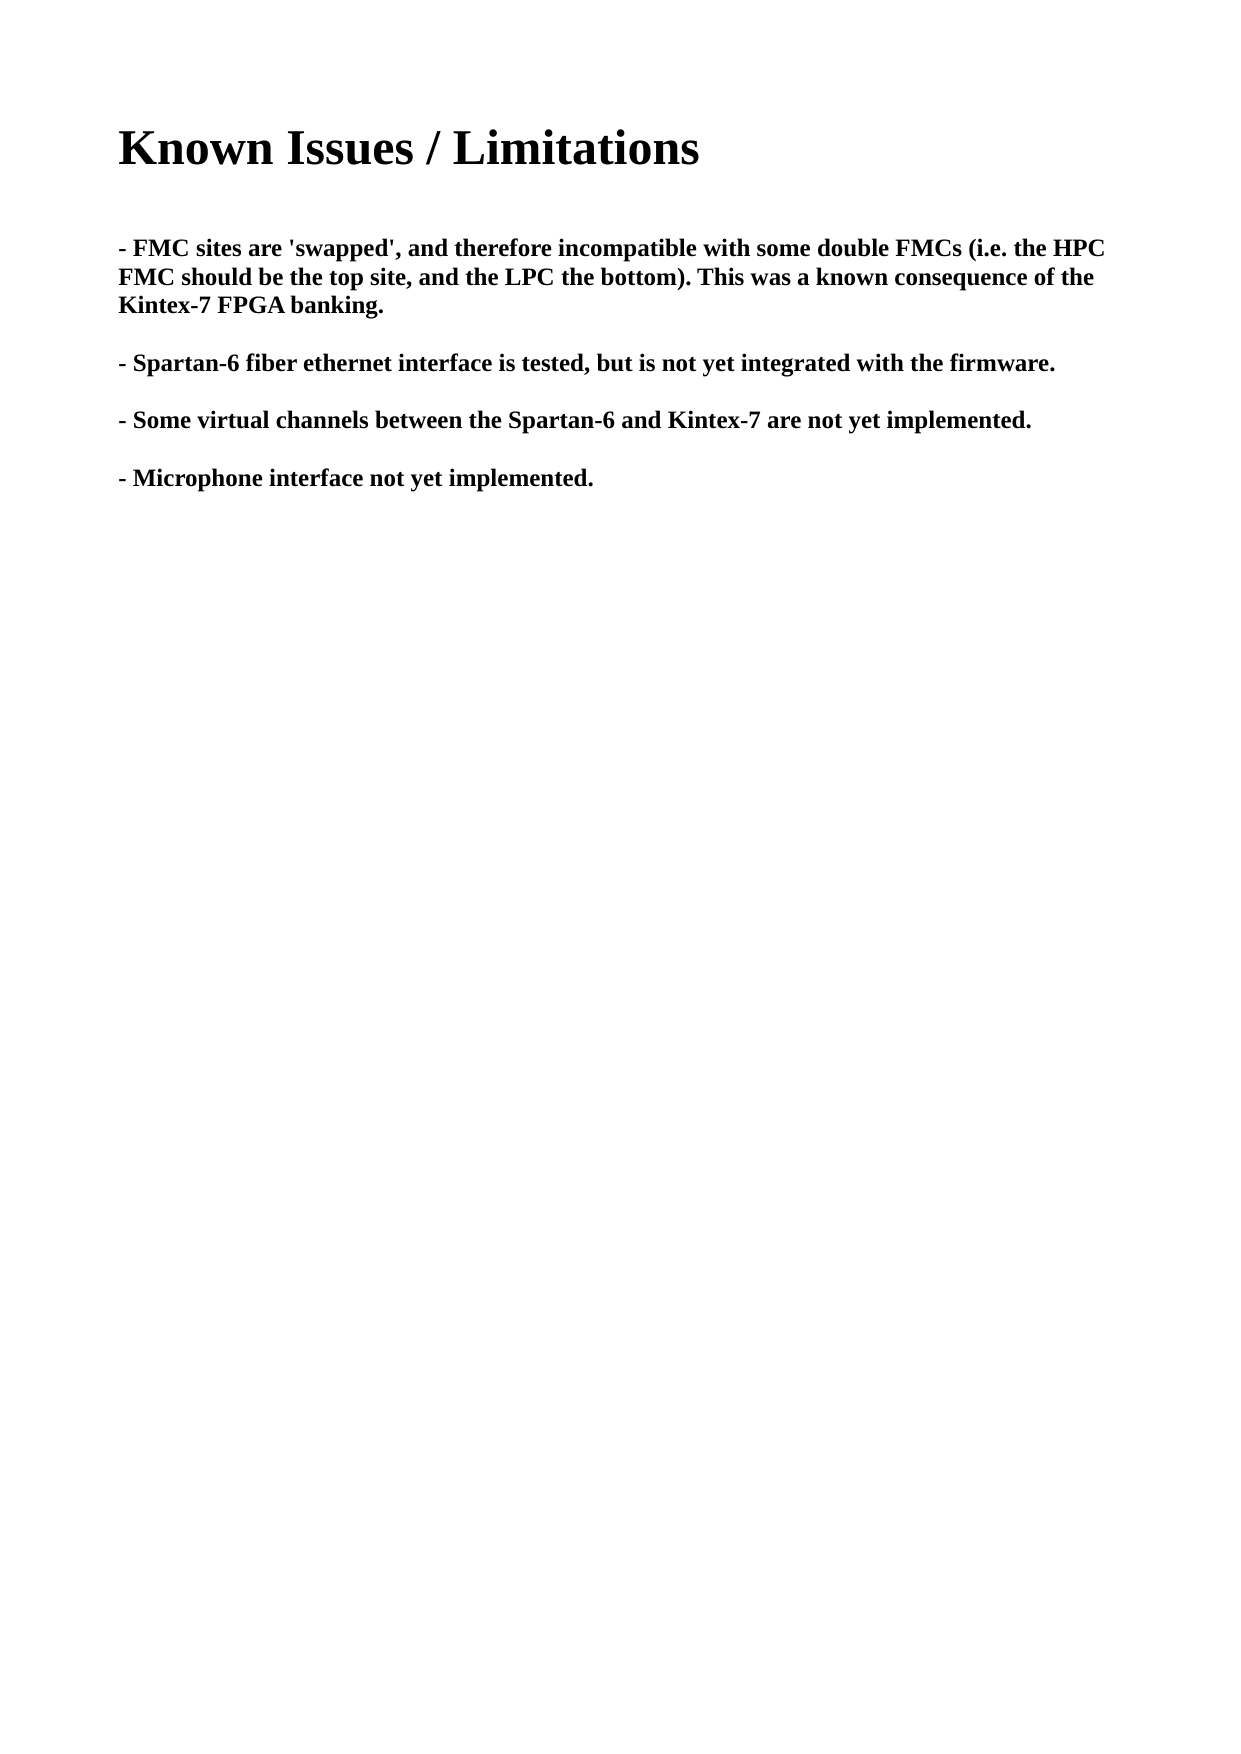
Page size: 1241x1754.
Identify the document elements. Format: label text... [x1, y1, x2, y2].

text Known Issues / Limitations [118, 118, 1122, 176]
text - Microphone interface not yet implemented. [118, 463, 1122, 492]
text - Spartan-6 fiber ethernet interface is tested, but is not yet integrated with the firmware. [118, 348, 1122, 377]
text - FMC sites are 'swapped', and therefore incompatible with some double FMCs (i.e. the HPC FMC should be the top site, and the LPC the bottom). This was a known consequence of the Kintex-7 FPGA banking. [118, 233, 1122, 319]
text - Some virtual channels between the Spartan-6 and Kintex-7 are not yet implemented. [118, 406, 1122, 434]
